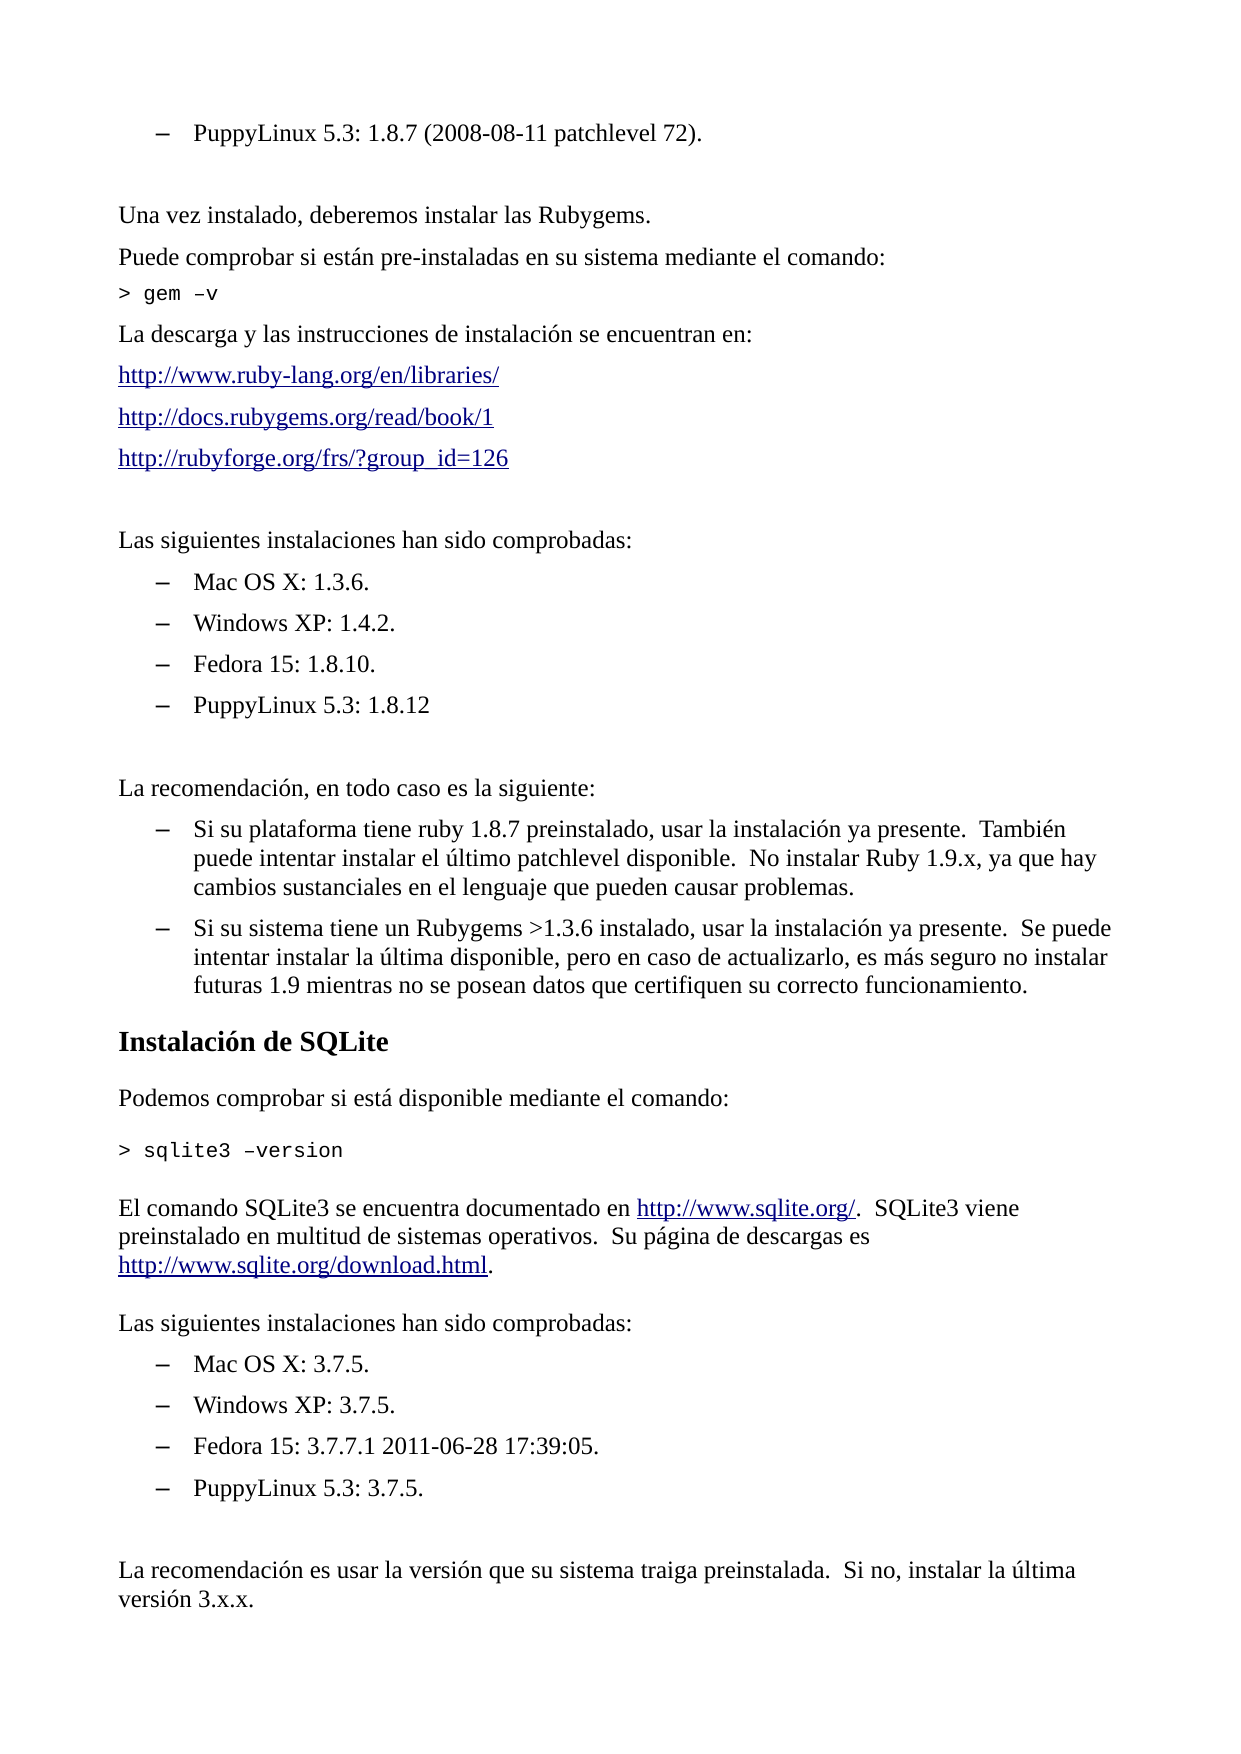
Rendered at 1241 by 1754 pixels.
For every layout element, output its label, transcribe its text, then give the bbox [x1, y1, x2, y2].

text El comando SQLite3 se encuentra documentado en http://www.sqlite.org/. SQLite3 viene preinstalado en multitud de sistemas operativos. Su página de descargas es http://www.sqlite.org/download.html. [118, 1193, 1122, 1279]
list PuppyLinux 5.3: 3.7.5. [156, 1473, 1122, 1501]
text > sqlite3 –version [118, 1140, 1122, 1164]
text La recomendación, en todo caso es la siguiente: [118, 773, 1122, 802]
text Las siguientes instalaciones han sido comprobadas: [118, 526, 1122, 554]
list Windows XP: 3.7.5. [156, 1390, 1122, 1419]
list Fedora 15: 3.7.7.1 2011-06-28 17:39:05. [156, 1431, 1122, 1460]
list Windows XP: 1.4.2. [156, 608, 1122, 637]
text http://docs.rubygems.org/read/book/1 [118, 402, 1122, 431]
text Una vez instalado, deberemos instalar las Rubygems. [118, 201, 1122, 229]
text > gem –v [118, 283, 1122, 307]
text http://www.ruby-lang.org/en/libraries/ [118, 361, 1122, 389]
text Podemos comprobar si está disponible mediante el comando: [118, 1083, 1122, 1112]
list PuppyLinux 5.3: 1.8.7 (2008-08-11 patchlevel 72). [156, 118, 1122, 147]
subtitle Instalación de SQLite [118, 1024, 1122, 1058]
text http://rubyforge.org/frs/?group_id=126 [118, 443, 1122, 472]
list PuppyLinux 5.3: 1.8.12 [156, 691, 1122, 719]
list Mac OS X: 1.3.6. [156, 567, 1122, 596]
text La recomendación es usar la versión que su sistema traiga preinstalada. Si no, instalar la última versión 3.x.x. [118, 1555, 1122, 1613]
text Las siguientes instalaciones han sido comprobadas: [118, 1308, 1122, 1336]
list Si su plataforma tiene ruby 1.8.7 preinstalado, usar la instalación ya presente. También puede intentar instalar el último patchlevel disponible. No instalar Ruby 1.9.x, ya que hay cambios sustanciales en el lenguaje que pueden causar problemas. [156, 814, 1122, 901]
text La descarga y las instrucciones de instalación se encuentran en: [118, 319, 1122, 348]
text Puede comprobar si están pre-instaladas en su sistema mediante el comando: [118, 242, 1122, 271]
list Si su sistema tiene un Rubygems >1.3.6 instalado, usar la instalación ya presente. Se puede intentar instalar la última disponible, pero en caso de actualizarlo, es más seguro no instalar futuras 1.9 mientras no se posean datos que certifiquen su correcto funcionamiento. [156, 913, 1122, 999]
list Fedora 15: 1.8.10. [156, 649, 1122, 678]
list Mac OS X: 3.7.5. [156, 1349, 1122, 1378]
